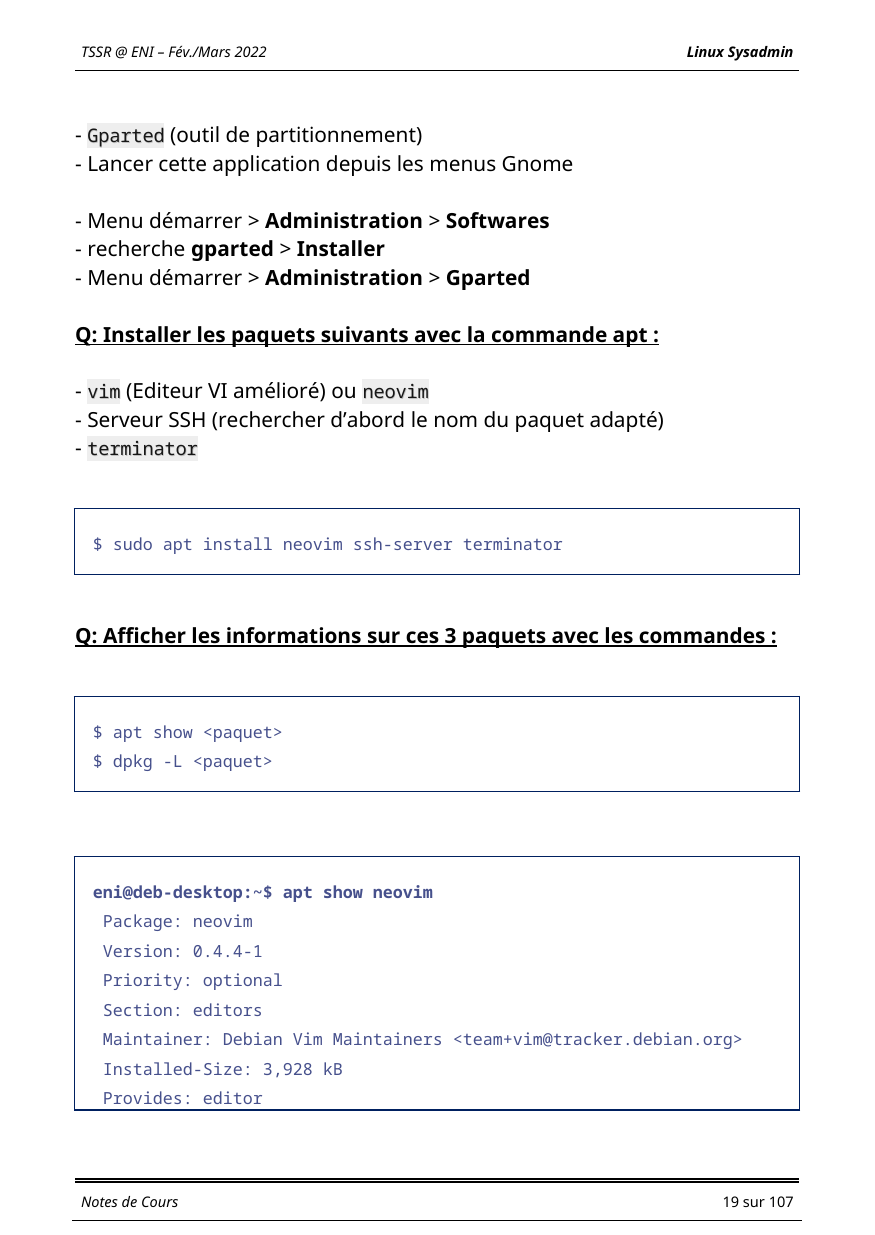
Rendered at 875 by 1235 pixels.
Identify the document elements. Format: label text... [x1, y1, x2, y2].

text Section: editors [75, 974, 799, 1003]
text Installed-Size: 3,928 kB [75, 1033, 799, 1062]
text Q: Afficher les informations sur ces 3 paquets avec les commandes : [75, 621, 799, 649]
text - vim (Editeur VI amélioré) ou neovim [75, 377, 799, 405]
text Package: neovim [75, 886, 799, 915]
text Version: 0.4.4-1 [75, 915, 799, 944]
text - Lancer cette application depuis les menus Gnome [75, 149, 799, 177]
text - terminator [75, 433, 799, 462]
text Priority: optional [75, 944, 799, 974]
text - Serveur SSH (rechercher d’abord le nom du paquet adapté) [75, 405, 799, 433]
text $ apt show <paquet> [75, 697, 799, 725]
text - Menu démarrer > Administration > Gparted [75, 263, 799, 291]
text - Menu démarrer > Administration > Softwares [75, 206, 799, 234]
text $ dpkg -L <paquet> [75, 725, 799, 791]
text - recherche gparted > Installer [75, 234, 799, 263]
text $ sudo apt install neovim ssh-server terminator [75, 509, 799, 574]
text Maintainer: Debian Vim Maintainers <team+vim@tracker.debian.org> [75, 1003, 799, 1033]
text Provides: editor [75, 1062, 799, 1109]
text - Gparted (outil de partitionnement) [75, 121, 799, 149]
text eni@deb-desktop:~$ apt show neovim [75, 857, 799, 886]
text Q: Installer les paquets suivants avec la commande apt : [75, 320, 799, 348]
